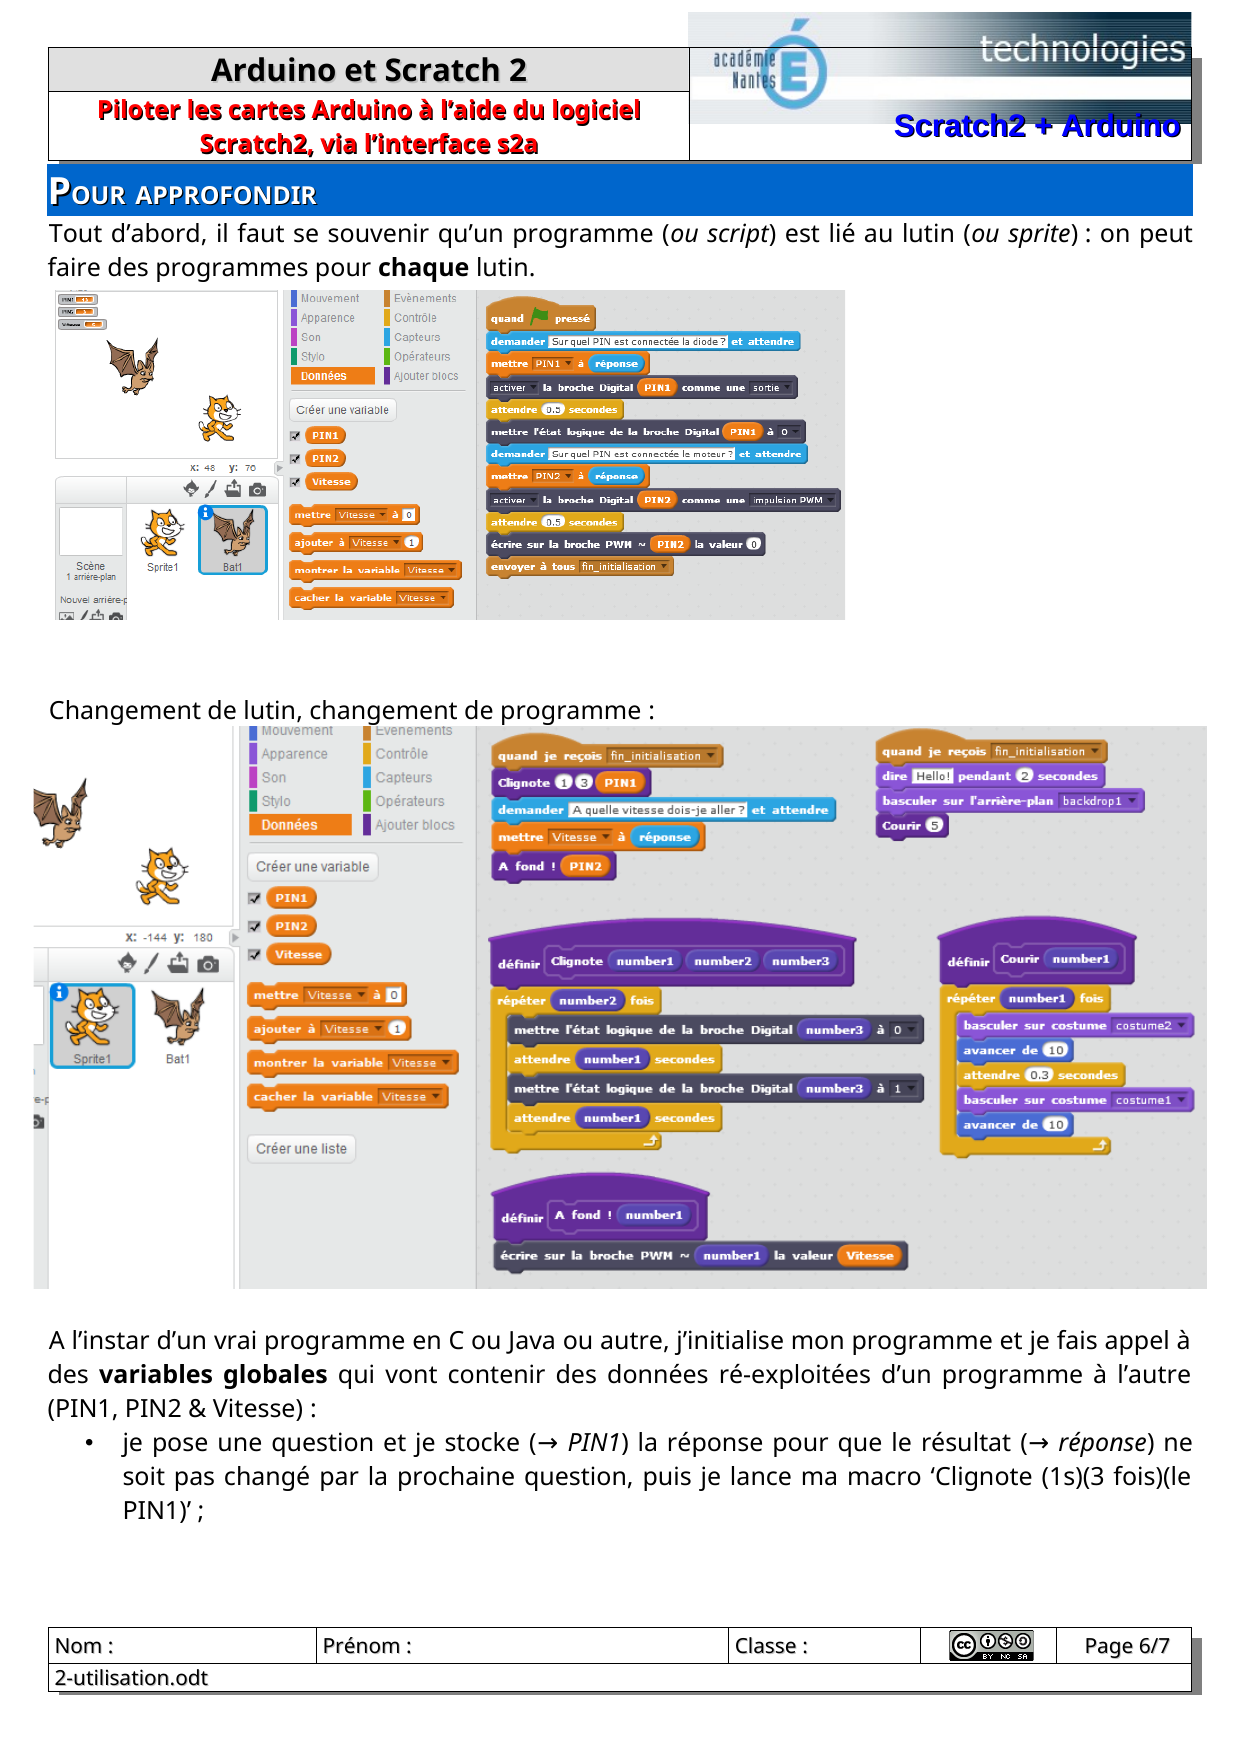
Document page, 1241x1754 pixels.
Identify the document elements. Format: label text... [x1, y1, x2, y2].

picture [690, 48, 1191, 124]
text Changement de lutin, changement de programme : [47, 692, 1193, 726]
picture [949, 1630, 1034, 1661]
picture [688, 12, 1192, 47]
picture [33, 726, 1207, 1289]
picture [54, 290, 846, 620]
text Tout d’abord, il faut se souvenir qu’un programme (ou script) est lié au lutin (ou sprite) : on peut faire des programmes pour chaque lutin. [47, 216, 1193, 284]
subtitle Pour approfondir [47, 164, 1193, 216]
text A l’instar d’un vrai programme en C ou Java ou autre, j’initialise mon programme et je fais appel à des variables globales qui vont contenir des données ré-exploitées d’un programme à l’autre (PIN1, PIN2 & Vitesse) : [47, 1322, 1193, 1424]
list je pose une question et je stocke (→ PIN1) la réponse pour que le résultat (→ réponse) ne soit pas changé par la prochaine question, puis je lance ma macro ‘Clignote (1s)(3 fois)(le PIN1)’ ; [85, 1424, 1193, 1527]
